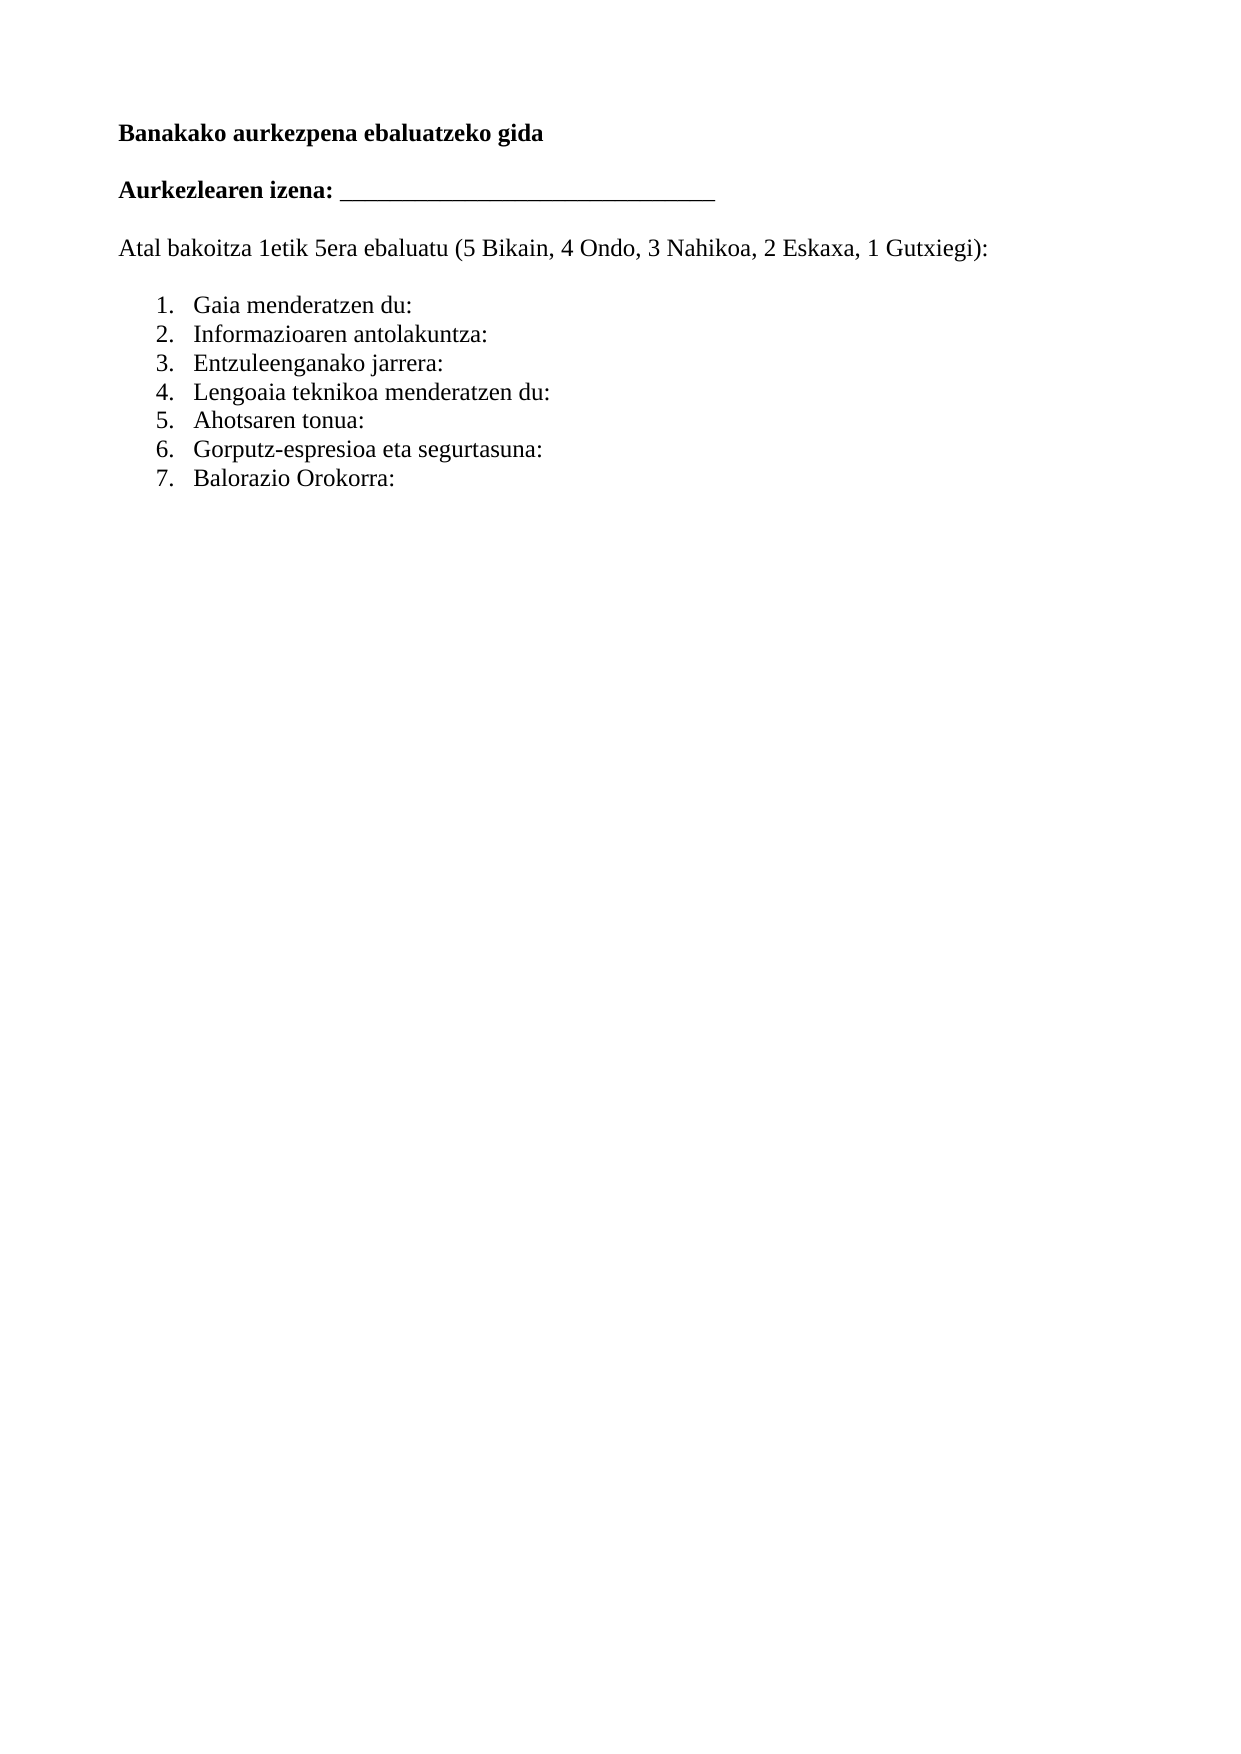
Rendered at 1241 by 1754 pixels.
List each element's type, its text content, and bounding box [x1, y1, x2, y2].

list Gaia menderatzen du: [156, 291, 1122, 319]
list Lengoaia teknikoa menderatzen du: [156, 377, 1122, 406]
text Aurkezlearen izena: ______________________________ [118, 176, 1122, 204]
list Entzuleenganako jarrera: [156, 348, 1122, 377]
list Balorazio Orokorra: [156, 463, 1122, 492]
text Atal bakoitza 1etik 5era ebaluatu (5 Bikain, 4 Ondo, 3 Nahikoa, 2 Eskaxa, 1 Gutxiegi): [118, 233, 1122, 262]
list Gorputz-espresioa eta segurtasuna: [156, 434, 1122, 463]
list Ahotsaren tonua: [156, 406, 1122, 434]
text Banakako aurkezpena ebaluatzeko gida [118, 118, 1122, 147]
list Informazioaren antolakuntza: [156, 319, 1122, 348]
